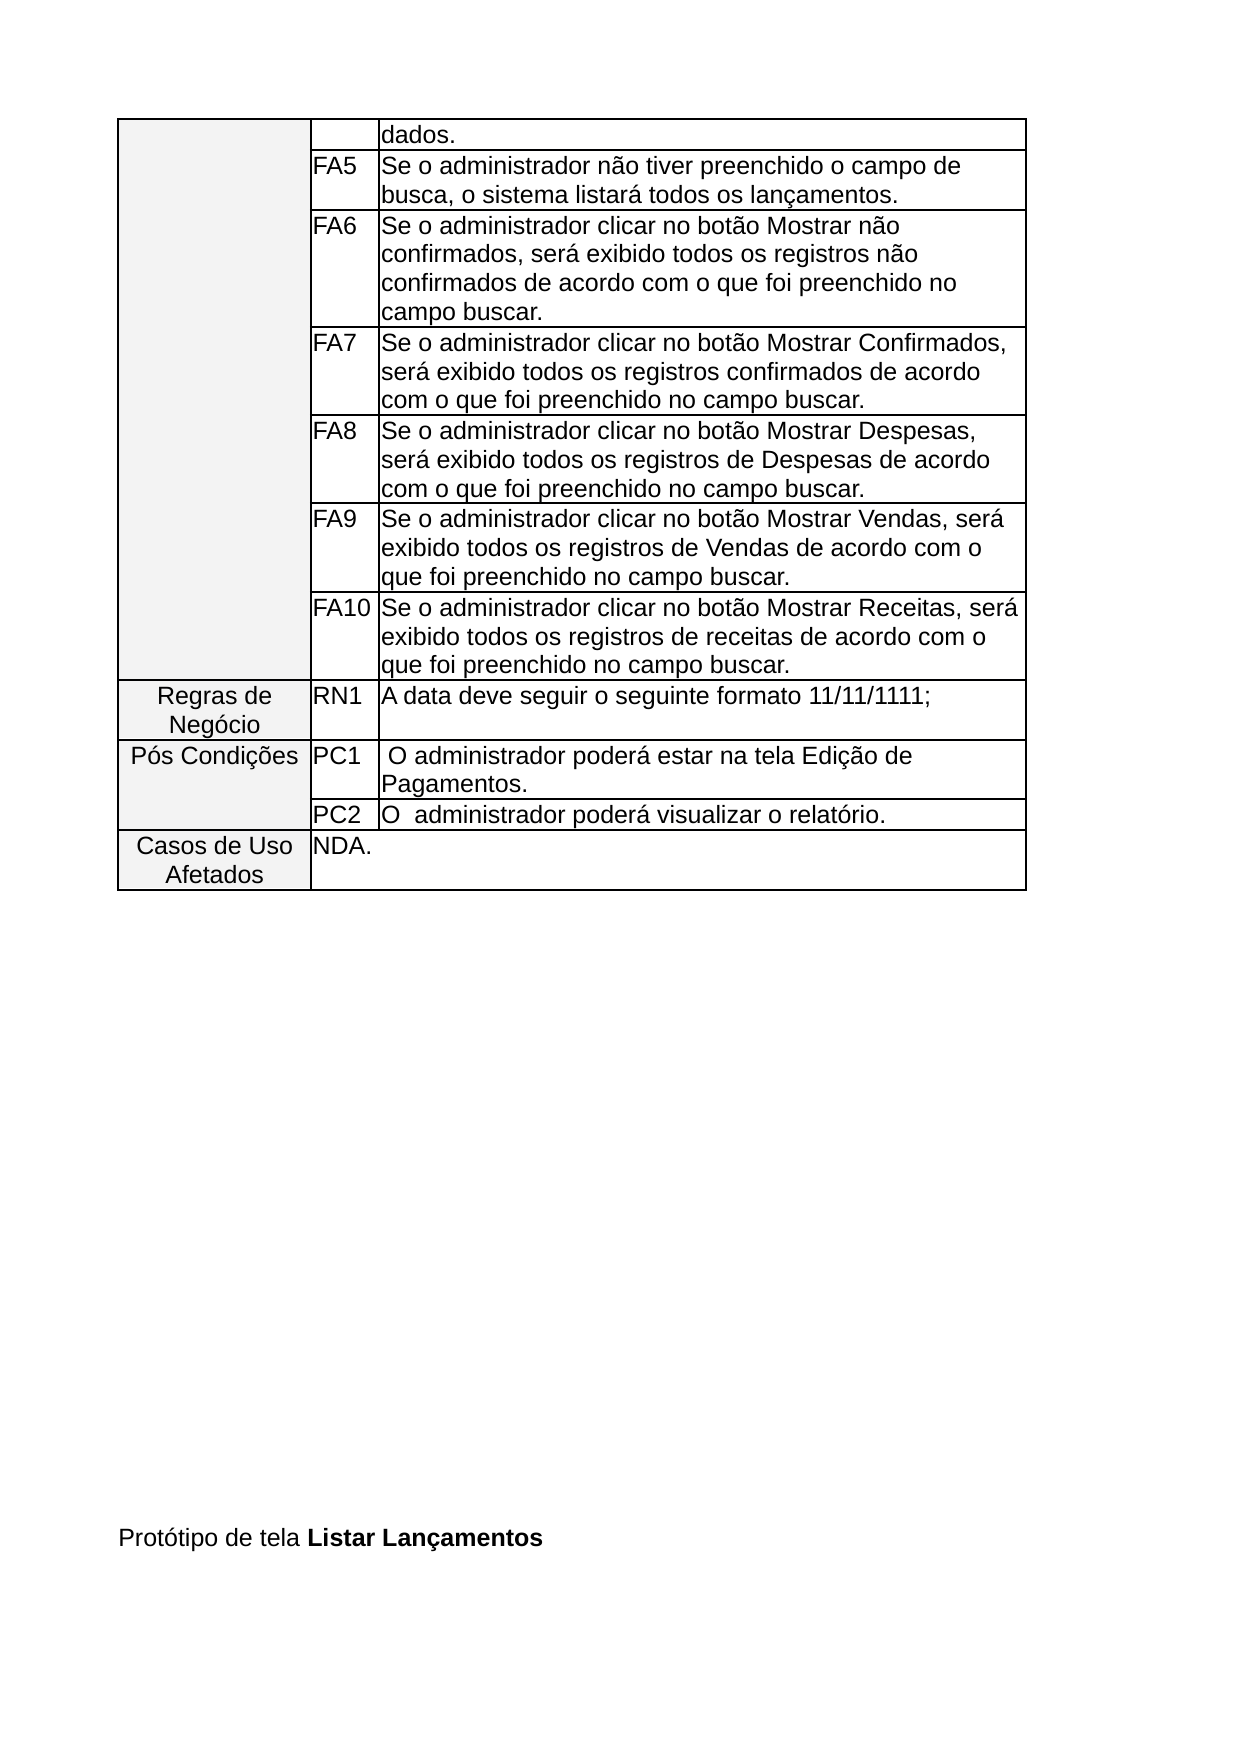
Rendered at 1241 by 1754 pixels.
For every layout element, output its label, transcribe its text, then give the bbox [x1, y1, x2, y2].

table_cell NDA. [312, 831, 1025, 888]
table_cell FA10 [312, 593, 378, 679]
table_cell Se o administrador não tiver preenchido o campo de busca, o sistema listará todos os lançamentos. [380, 151, 1025, 208]
text Protótipo de tela Listar Lançamentos [118, 1523, 1122, 1552]
table_cell [312, 120, 378, 149]
table_cell O administrador poderá estar na tela Edição de Pagamentos. [380, 741, 1025, 798]
table_cell Se o administrador clicar no botão Mostrar Despesas, será exibido todos os registros de Despesas de acordo com o que foi preenchido no campo buscar. [380, 416, 1025, 502]
table_cell Pós Condições [119, 741, 310, 829]
table_cell FA6 [312, 211, 378, 326]
table_cell PC1 [312, 741, 378, 798]
table_cell PC2 [312, 800, 378, 829]
table_cell Se o administrador clicar no botão Mostrar não confirmados, será exibido todos os registros não confirmados de acordo com o que foi preenchido no campo buscar. [380, 211, 1025, 326]
table_cell FA5 [312, 151, 378, 208]
table_cell Se o administrador clicar no botão Mostrar Vendas, será exibido todos os registros de Vendas de acordo com o que foi preenchido no campo buscar. [380, 504, 1025, 591]
table_cell [119, 120, 310, 679]
table_cell O administrador poderá visualizar o relatório. [380, 800, 1025, 829]
table_cell Regras de Negócio [119, 681, 310, 738]
table_cell A data deve seguir o seguinte formato 11/11/1111; [380, 681, 1025, 738]
table_cell FA8 [312, 416, 378, 502]
table_cell FA7 [312, 328, 378, 414]
table_cell RN1 [312, 681, 378, 738]
table_cell Casos de Uso Afetados [119, 831, 310, 888]
table_cell Se o administrador clicar no botão Mostrar Receitas, será exibido todos os registros de receitas de acordo com o que foi preenchido no campo buscar. [380, 593, 1025, 679]
table_cell dados. [380, 120, 1025, 149]
table_cell FA9 [312, 504, 378, 591]
table_cell Se o administrador clicar no botão Mostrar Confirmados, será exibido todos os registros confirmados de acordo com o que foi preenchido no campo buscar. [380, 328, 1025, 414]
